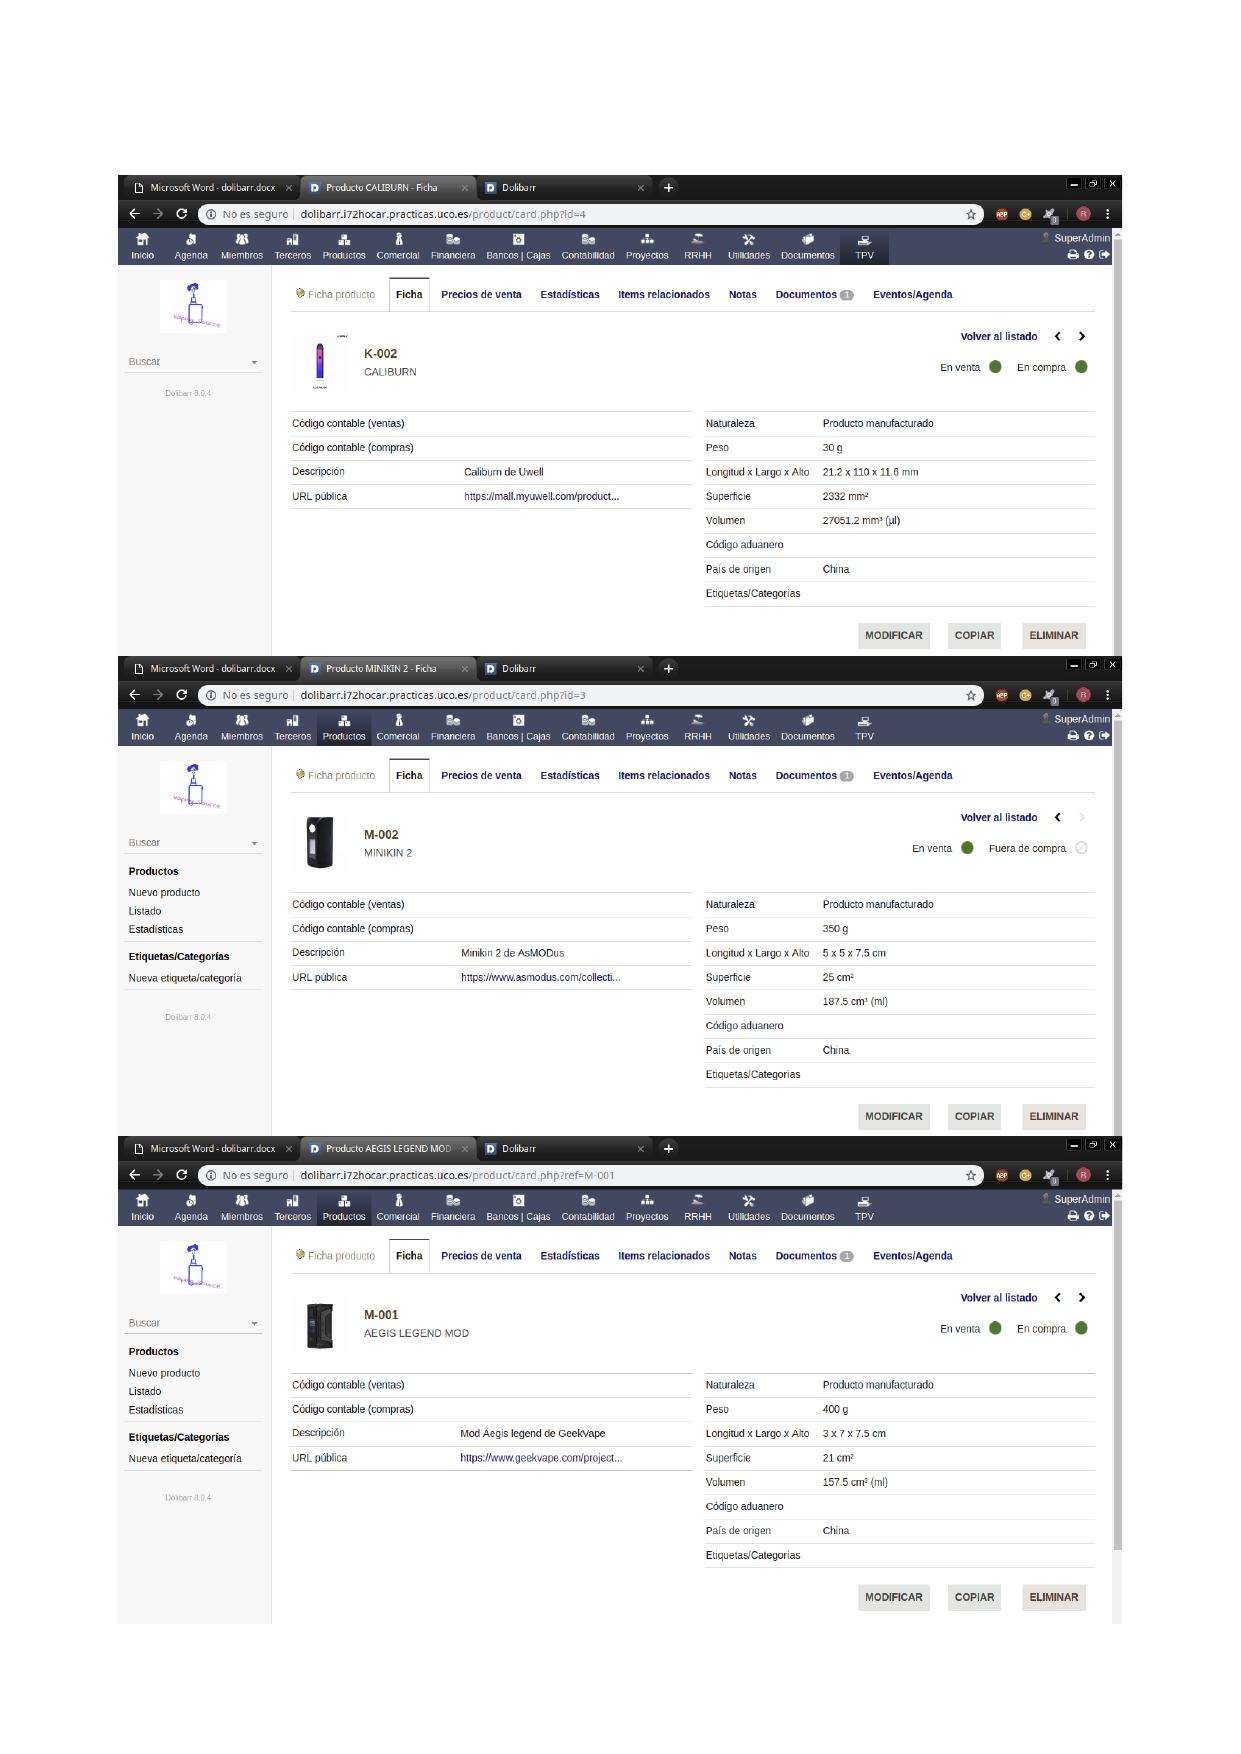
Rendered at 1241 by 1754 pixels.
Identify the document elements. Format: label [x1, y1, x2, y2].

picture [118, 175, 1123, 1624]
